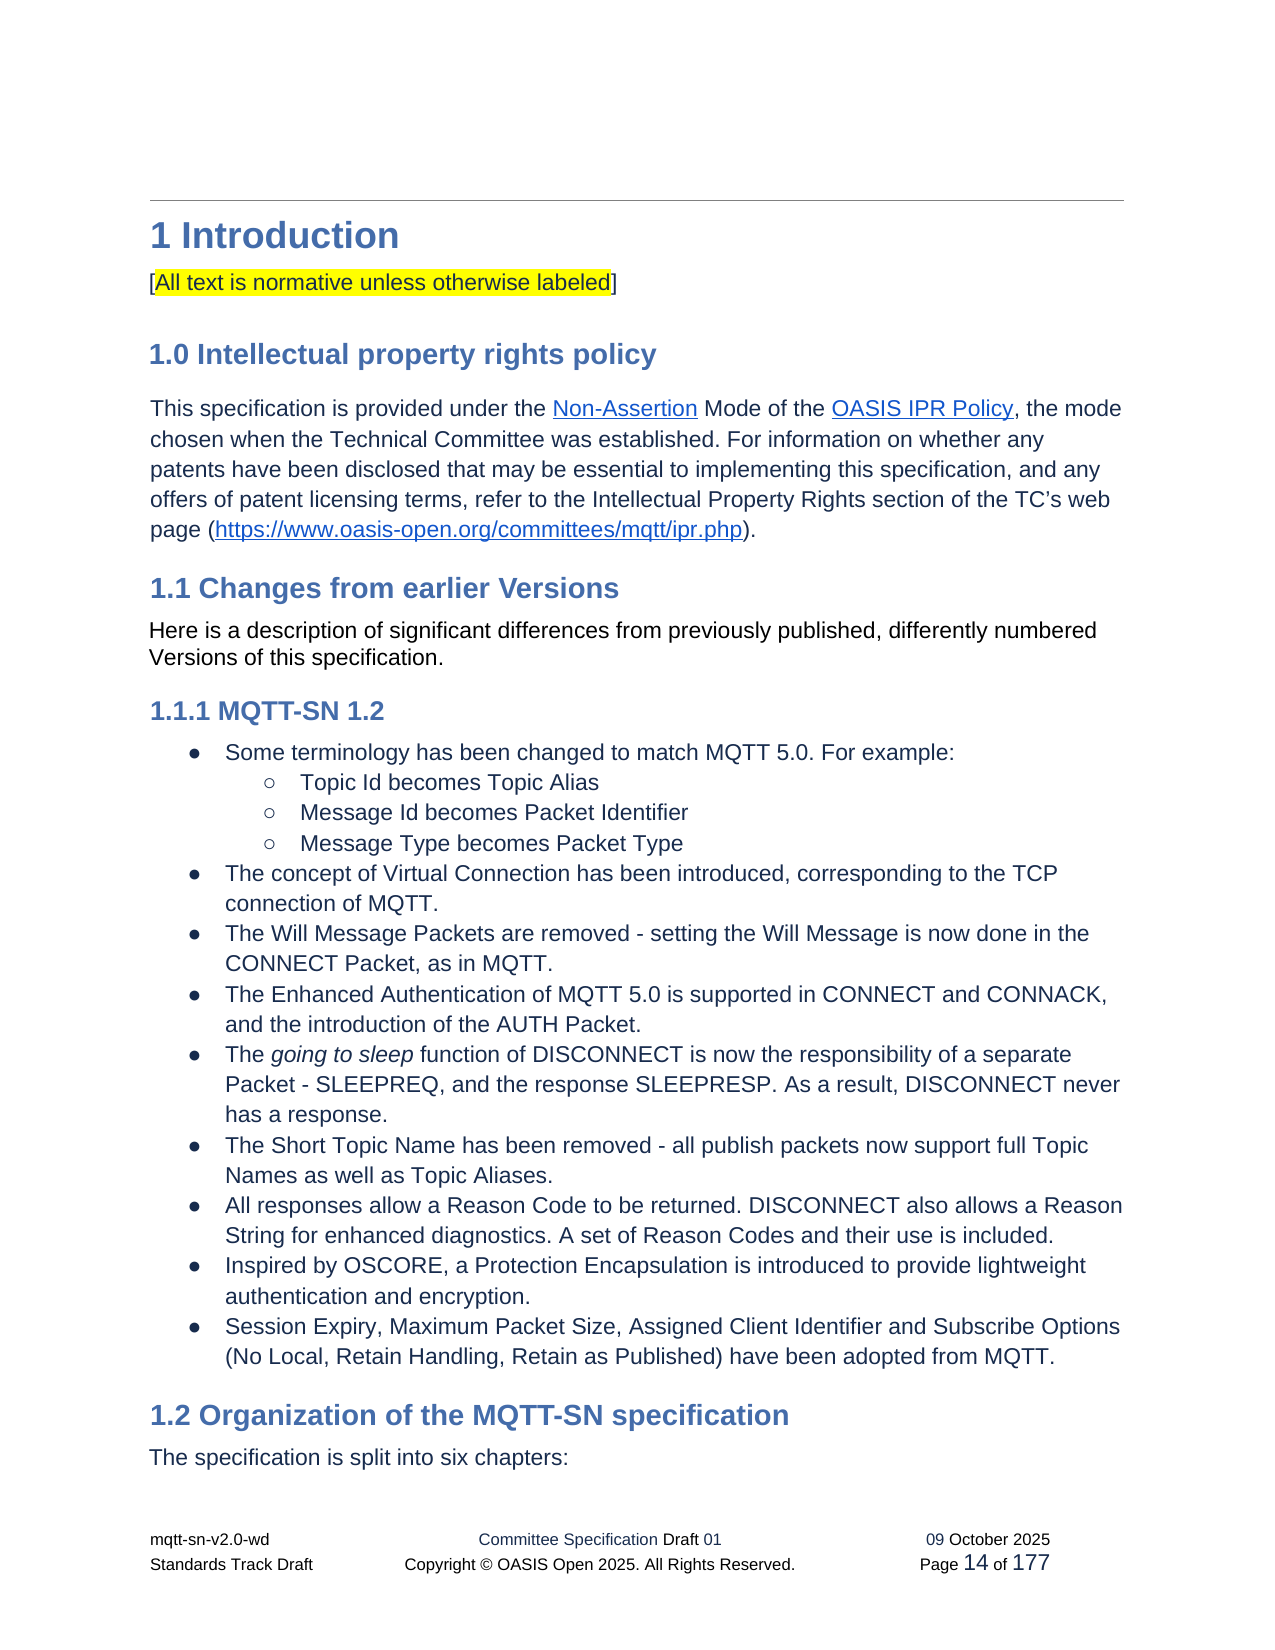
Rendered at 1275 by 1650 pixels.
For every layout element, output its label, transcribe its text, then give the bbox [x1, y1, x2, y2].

list The Short Topic Name has been removed - all publish packets now support full Topic Names as well as Topic Aliases. [187, 1132, 1124, 1188]
list Inspired by OSCORE, a Protection Encapsulation is introduced to provide lightweight authentication and encryption. [187, 1252, 1124, 1309]
list All responses allow a Reason Code to be returned. DISCONNECT also allows a Reason String for enhanced diagnostics. A set of Reason Codes and their use is included. [187, 1192, 1124, 1249]
list Session Expiry, Maximum Packet Size, Assigned Client Identifier and Subscribe Options (No Local, Retain Handling, Retain as Published) have been adopted from MQTT. [187, 1313, 1124, 1369]
text This specification is provided under the Non-Assertion Mode of the OASIS IPR Policy, the mode chosen when the Technical Committee was established. For information on whether any patents have been disclosed that may be essential to implementing this specification, and any offers of patent licensing terms, refer to the Intellectual Property Rights section of the TC’s web page (https://www.oasis-open.org/committees/mqtt/ipr.php). [150, 395, 1125, 543]
subtitle 1 Introduction [150, 201, 1124, 257]
subtitle 1.0 Intellectual property rights policy [148, 337, 1124, 370]
subtitle 1.2 Organization of the MQTT-SN specification [150, 1398, 1124, 1432]
list The going to sleep function of DISCONNECT is now the responsibility of a separate Packet - SLEEPREQ, and the response SLEEPRESP. As a result, DISCONNECT never has a response. [187, 1041, 1124, 1128]
subtitle 1.1 Changes from earlier Versions [150, 571, 1124, 605]
text [All text is normative unless otherwise labeled] [617, 269, 1124, 296]
subtitle 1.1.1 MQTT-SN 1.2 [150, 695, 1124, 726]
text [All text is normative unless otherwise labeled] [148, 269, 611, 296]
list The Will Message Packets are removed - setting the Will Message is now done in the CONNECT Packet, as in MQTT. [187, 920, 1124, 977]
list The concept of Virtual Connection has been introduced, corresponding to the TCP connection of MQTT. [187, 860, 1124, 916]
list The Enhanced Authentication of MQTT 5.0 is supported in CONNECT and CONNACK, and the introduction of the AUTH Packet. [187, 981, 1124, 1037]
text Here is a description of significant differences from previously published, differently numbered Versions of this specification. [148, 617, 1124, 670]
list Message Id becomes Packet Identifier [262, 799, 1124, 826]
list Message Type becomes Packet Type [262, 829, 1124, 856]
text The specification is split into six chapters: [148, 1444, 1124, 1471]
list Topic Id becomes Topic Alias [262, 769, 1124, 796]
list Some terminology has been changed to match MQTT 5.0. For example: [187, 739, 1124, 765]
